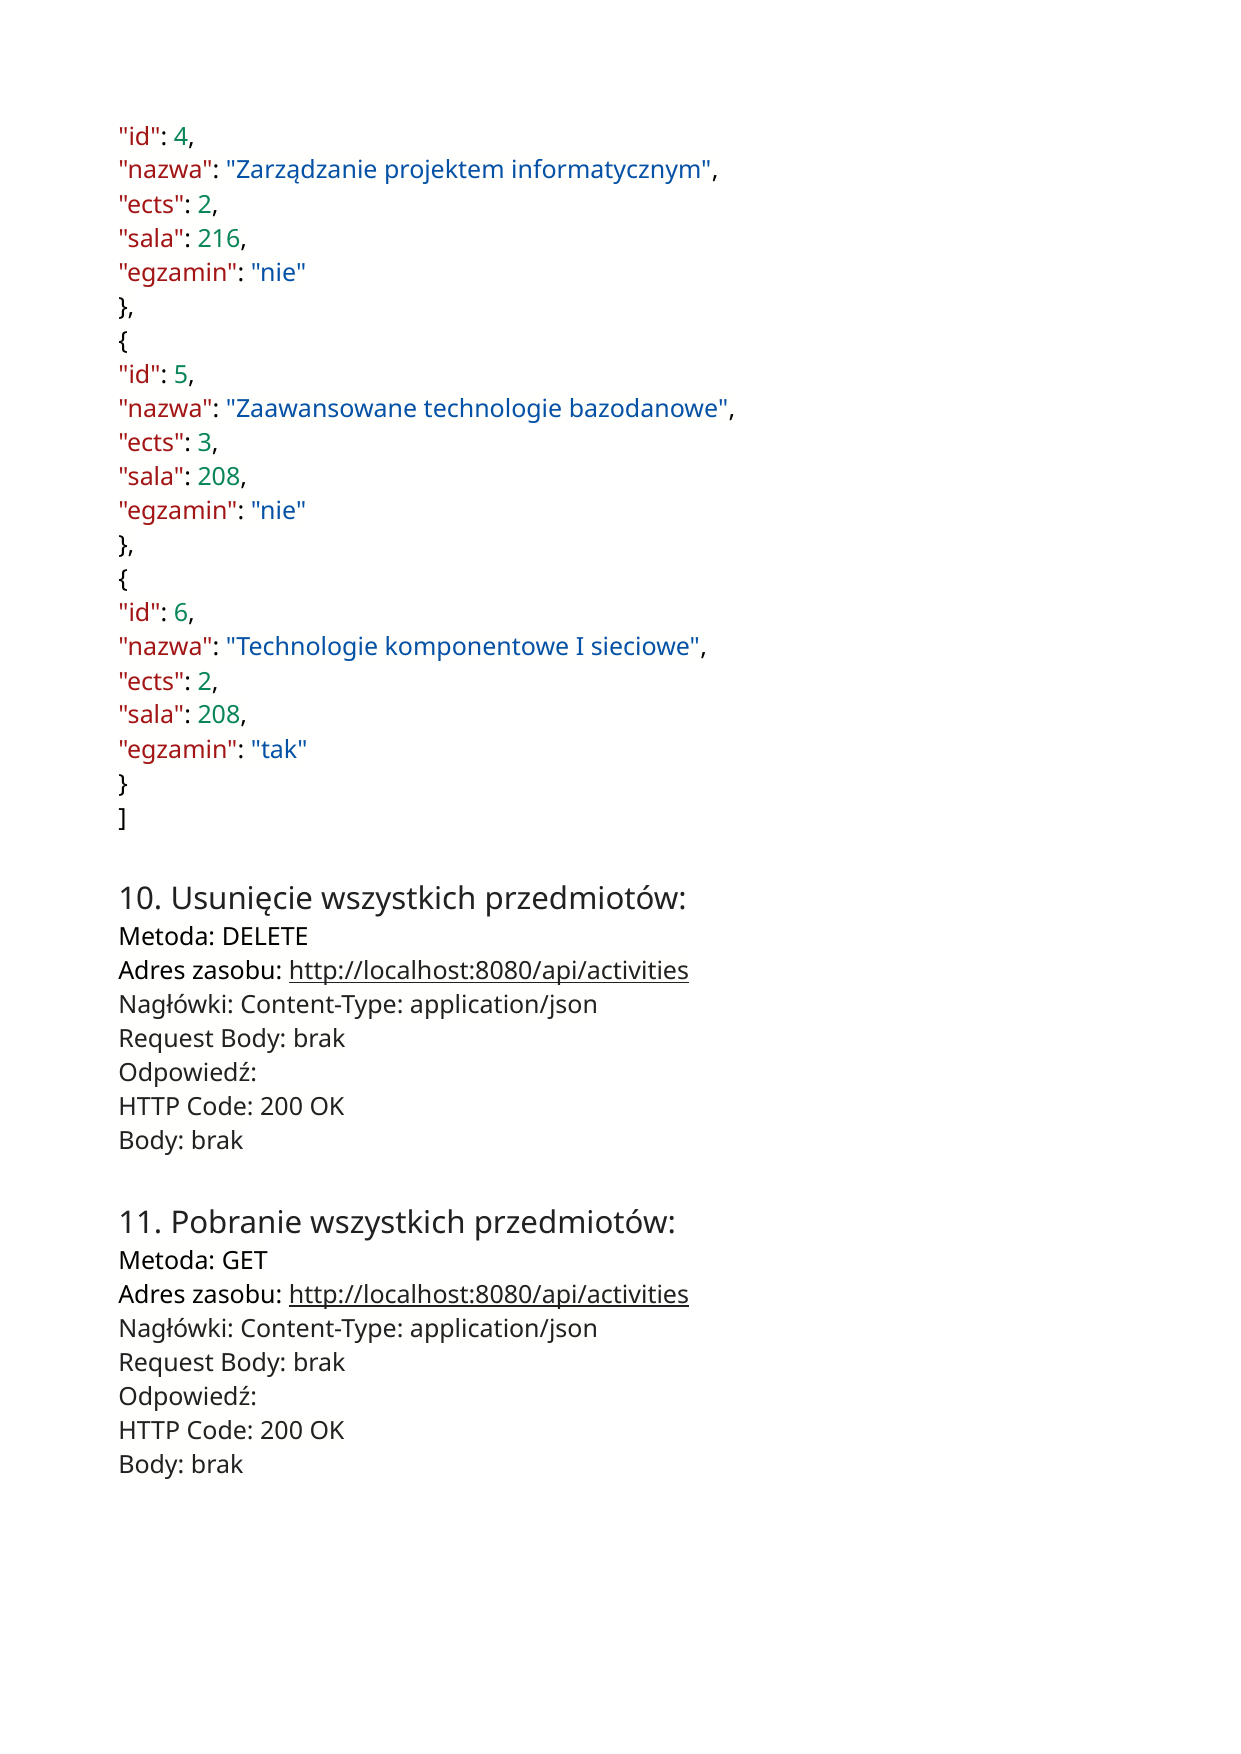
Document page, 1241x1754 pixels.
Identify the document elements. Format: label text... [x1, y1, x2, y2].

text "ects": 2, [118, 663, 1122, 697]
text 11. Pobranie wszystkich przedmiotów: [118, 1200, 1122, 1242]
text "egzamin": "nie" [118, 493, 1122, 527]
text Request Body: brak [118, 1344, 1122, 1378]
text "nazwa": "Technologie komponentowe I sieciowe", [118, 629, 1122, 663]
text HTTP Code: 200 OK [118, 1413, 1122, 1447]
text Request Body: brak [118, 1021, 1122, 1055]
text "id": 6, [118, 595, 1122, 629]
text "sala": 208, [118, 697, 1122, 731]
text Odpowiedź: [118, 1378, 1122, 1413]
text "sala": 208, [118, 459, 1122, 493]
text Nagłówki: Content-Type: application/json [118, 1310, 1122, 1344]
text "egzamin": "nie" [118, 254, 1122, 288]
text HTTP Code: 200 OK [118, 1089, 1122, 1123]
text Body: brak [118, 1123, 1122, 1157]
text "ects": 2, [118, 186, 1122, 220]
text "egzamin": "tak" [118, 731, 1122, 765]
text "id": 4, [118, 118, 1122, 152]
text Metoda: DELETE [118, 919, 1122, 953]
text Nagłówki: Content-Type: application/json [118, 987, 1122, 1021]
text Metoda: GET [118, 1242, 1122, 1276]
text { [118, 561, 1122, 595]
text "ects": 3, [118, 425, 1122, 459]
text "nazwa": "Zarządzanie projektem informatycznym", [118, 152, 1122, 186]
text Body: brak [118, 1447, 1122, 1481]
text Odpowiedź: [118, 1055, 1122, 1089]
text "sala": 216, [118, 220, 1122, 254]
text 10. Usunięcie wszystkich przedmiotów: [118, 876, 1122, 919]
text Adres zasobu: http://localhost:8080/api/activities [118, 953, 1122, 987]
text Adres zasobu: http://localhost:8080/api/activities [118, 1276, 1122, 1310]
text }, [118, 527, 1122, 561]
text "nazwa": "Zaawansowane technologie bazodanowe", [118, 391, 1122, 425]
text }, [118, 288, 1122, 322]
text "id": 5, [118, 357, 1122, 391]
text { [118, 322, 1122, 357]
text ] [118, 799, 1122, 833]
text } [118, 765, 1122, 799]
